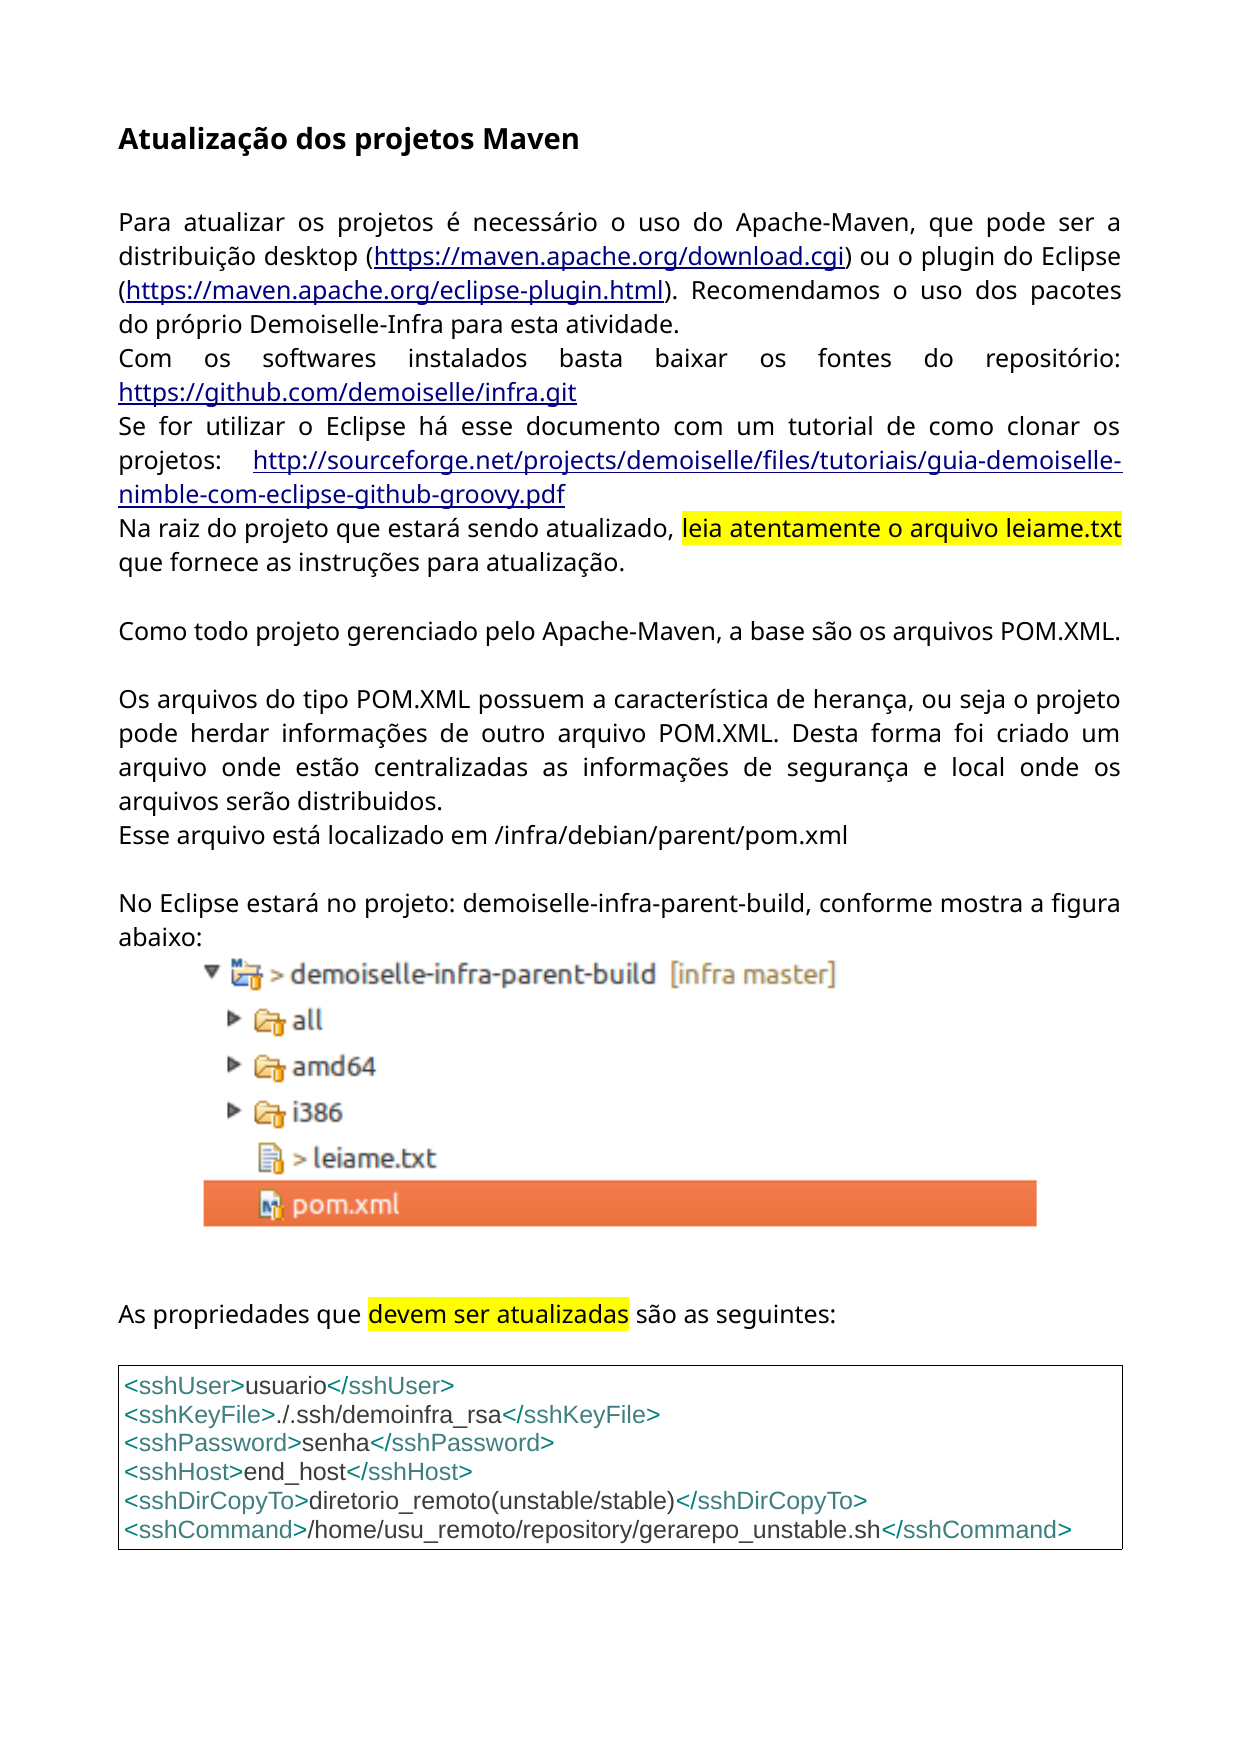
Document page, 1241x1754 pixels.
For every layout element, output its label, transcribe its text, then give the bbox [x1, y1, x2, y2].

text No Eclipse estará no projeto: demoiselle-infra-parent-build, conforme mostra a figura abaixo: [118, 886, 1122, 954]
text Esse arquivo está localizado em /infra/debian/parent/pom.xml [118, 817, 1122, 852]
text Para atualizar os projetos é necessário o uso do Apache-Maven, que pode ser a distribuição desktop (https://maven.apache.org/download.cgi) ou o plugin do Eclipse (https://maven.apache.org/eclipse-plugin.html). Recomendamos o uso dos pacotes do próprio Demoiselle-Infra para esta atividade. [118, 204, 1122, 341]
text Os arquivos do tipo POM.XML possuem a característica de herança, ou seja o projeto pode herdar informações de outro arquivo POM.XML. Desta forma foi criado um arquivo onde estão centralizadas as informações de segurança e local onde os arquivos serão distribuidos. [118, 681, 1122, 817]
subtitle Atualização dos projetos Maven [118, 118, 1122, 158]
text Na raiz do projeto que estará sendo atualizado, leia atentamente o arquivo leiame.txt que fornece as instruções para atualização. [118, 511, 1122, 579]
picture [203, 953, 1037, 1229]
text Se for utilizar o Eclipse há esse documento com um tutorial de como clonar os projetos: http://sourceforge.net/projects/demoiselle/files/tutoriais/guia-demoiselle-nimble-com-eclipse-github-groovy.pdf [118, 409, 1122, 511]
table_header <sshUser>usuario</sshUser> <sshKeyFile>./.ssh/demoinfra_rsa</sshKeyFile> <sshPassword>senha</sshPassword> <sshHost>end_host</sshHost> <sshDirCopyTo>diretorio_remoto(unstable/stable)</sshDirCopyTo> <sshCommand>/home/usu_remoto/repository/gerarepo_unstable.sh</sshCommand> [119, 1366, 1122, 1549]
text As propriedades que devem ser atualizadas são as seguintes: [118, 1297, 1122, 1331]
text Como todo projeto gerenciado pelo Apache-Maven, a base são os arquivos POM.XML. [118, 613, 1122, 647]
text Com os softwares instalados basta baixar os fontes do repositório: https://github.com/demoiselle/infra.git [118, 341, 1122, 409]
